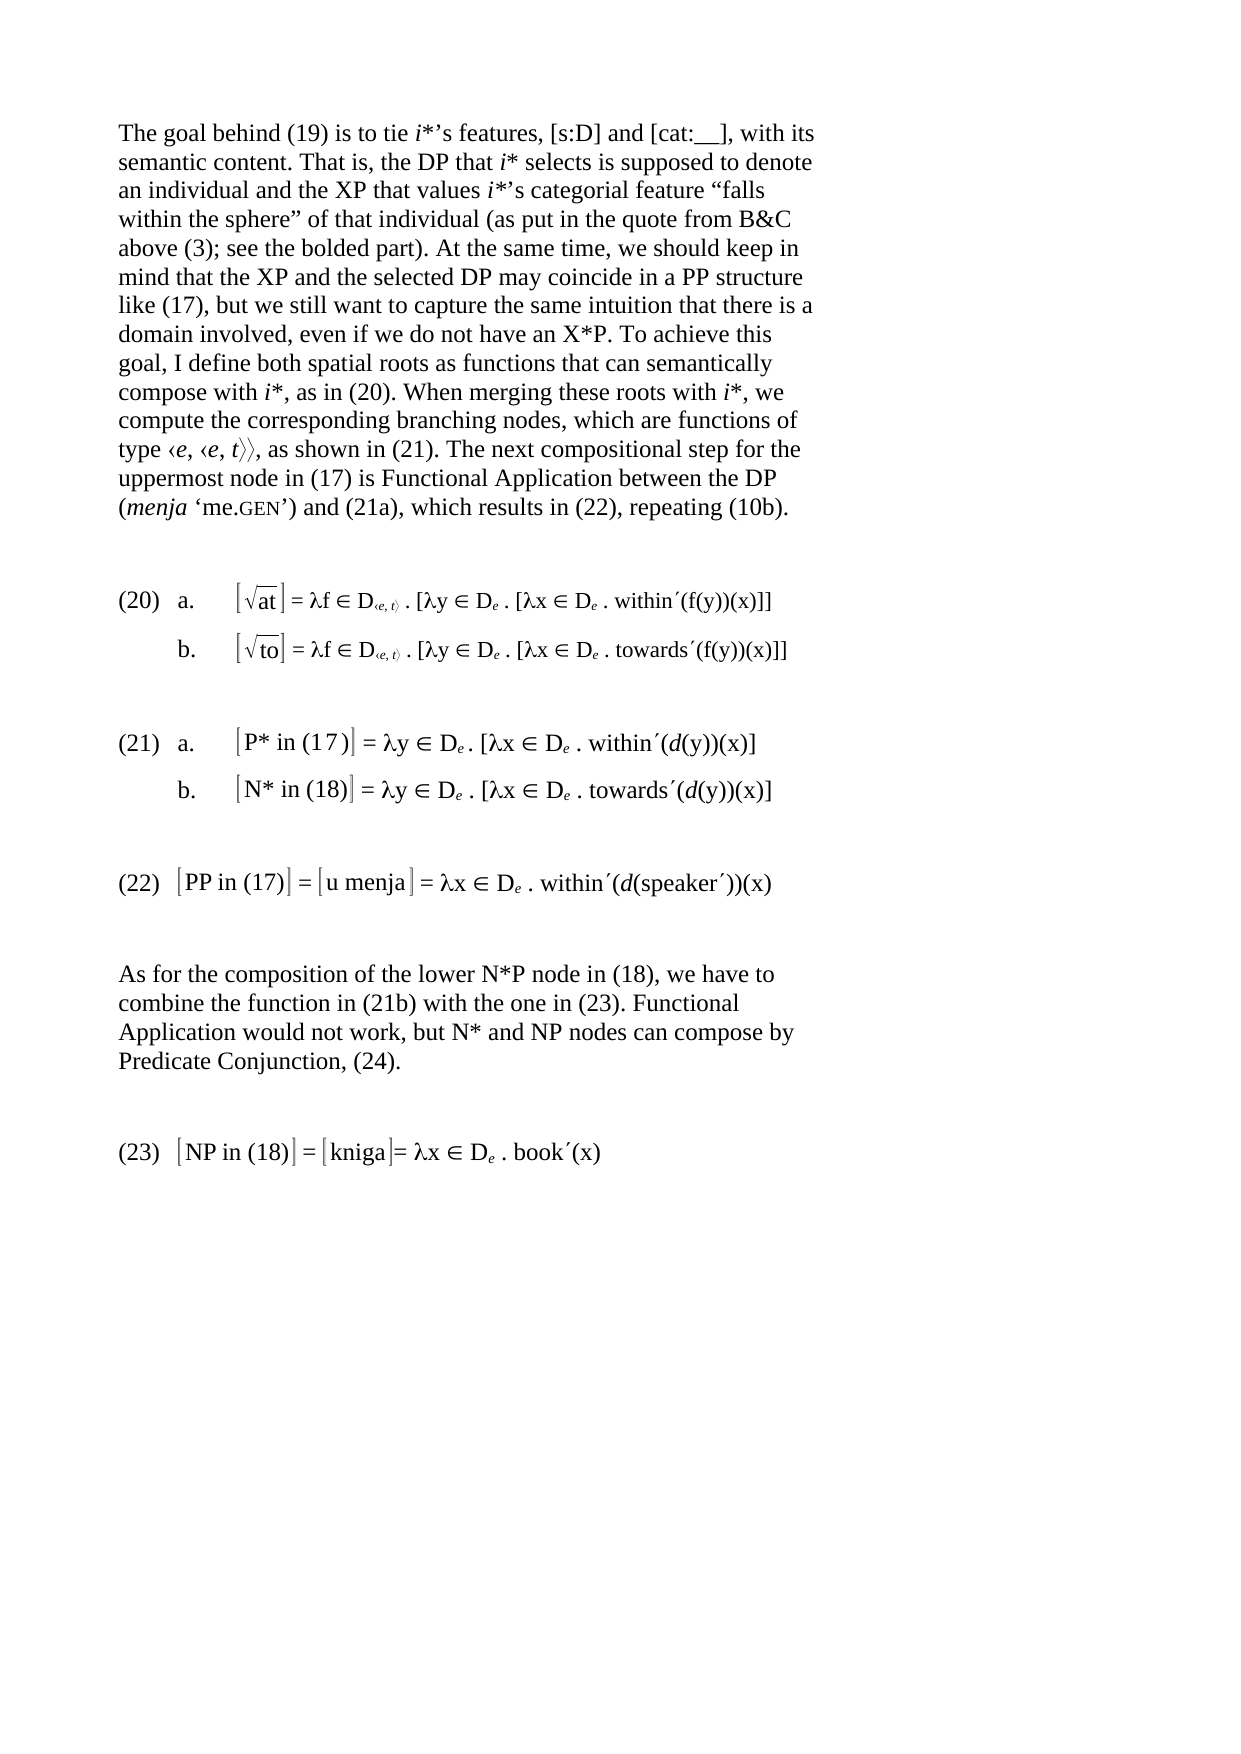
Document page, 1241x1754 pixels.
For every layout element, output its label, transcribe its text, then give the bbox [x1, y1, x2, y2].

text (22) = = x  De . within(d(speaker))(x) [118, 867, 827, 897]
text (23) = = x  De . book(x) [118, 1137, 827, 1167]
text As for the composition of the lower N*P node in (18), we have to combine the function in (21b) with the one in (23). Functional Application would not work, but N* and NP nodes can compose by Predicate Conjunction, (24). [118, 959, 827, 1074]
text b. = y  De . [x  De . towards(d(y))(x)] [118, 774, 827, 805]
text b. = f  De, t . [y  De . [x  De . towards(f(y))(x)]] [118, 632, 827, 665]
text (21) a. = y  De . [x  De . within(d(y))(x)] [118, 727, 827, 758]
text The goal behind (19) is to tie i*’s features, [s:D] and [cat:__], with its semantic content. That is, the DP that i* selects is supposed to denote an individual and the XP that values i*’s categorial feature “falls within the sphere” of that individual (as put in the quote from B&C above (3); see the bolded part). At the same time, we should keep in mind that the XP and the selected DP may coincide in a PP structure like (17), but we still want to capture the same intuition that there is a domain involved, even if we do not have an X*P. To achieve this goal, I define both spatial roots as functions that can semantically compose with i*, as in (20). When merging these roots with i*, we compute the corresponding branching nodes, which are functions of type e, e, t, as shown in (21). The next compositional step for the uppermost node in (17) is Functional Application between the DP (menja ‘me.gen’) and (21a), which results in (22), repeating (10b). [118, 118, 827, 521]
text (20) a. = f  De, t . [y  De . [x  De . within(f(y))(x)]] [118, 583, 827, 616]
